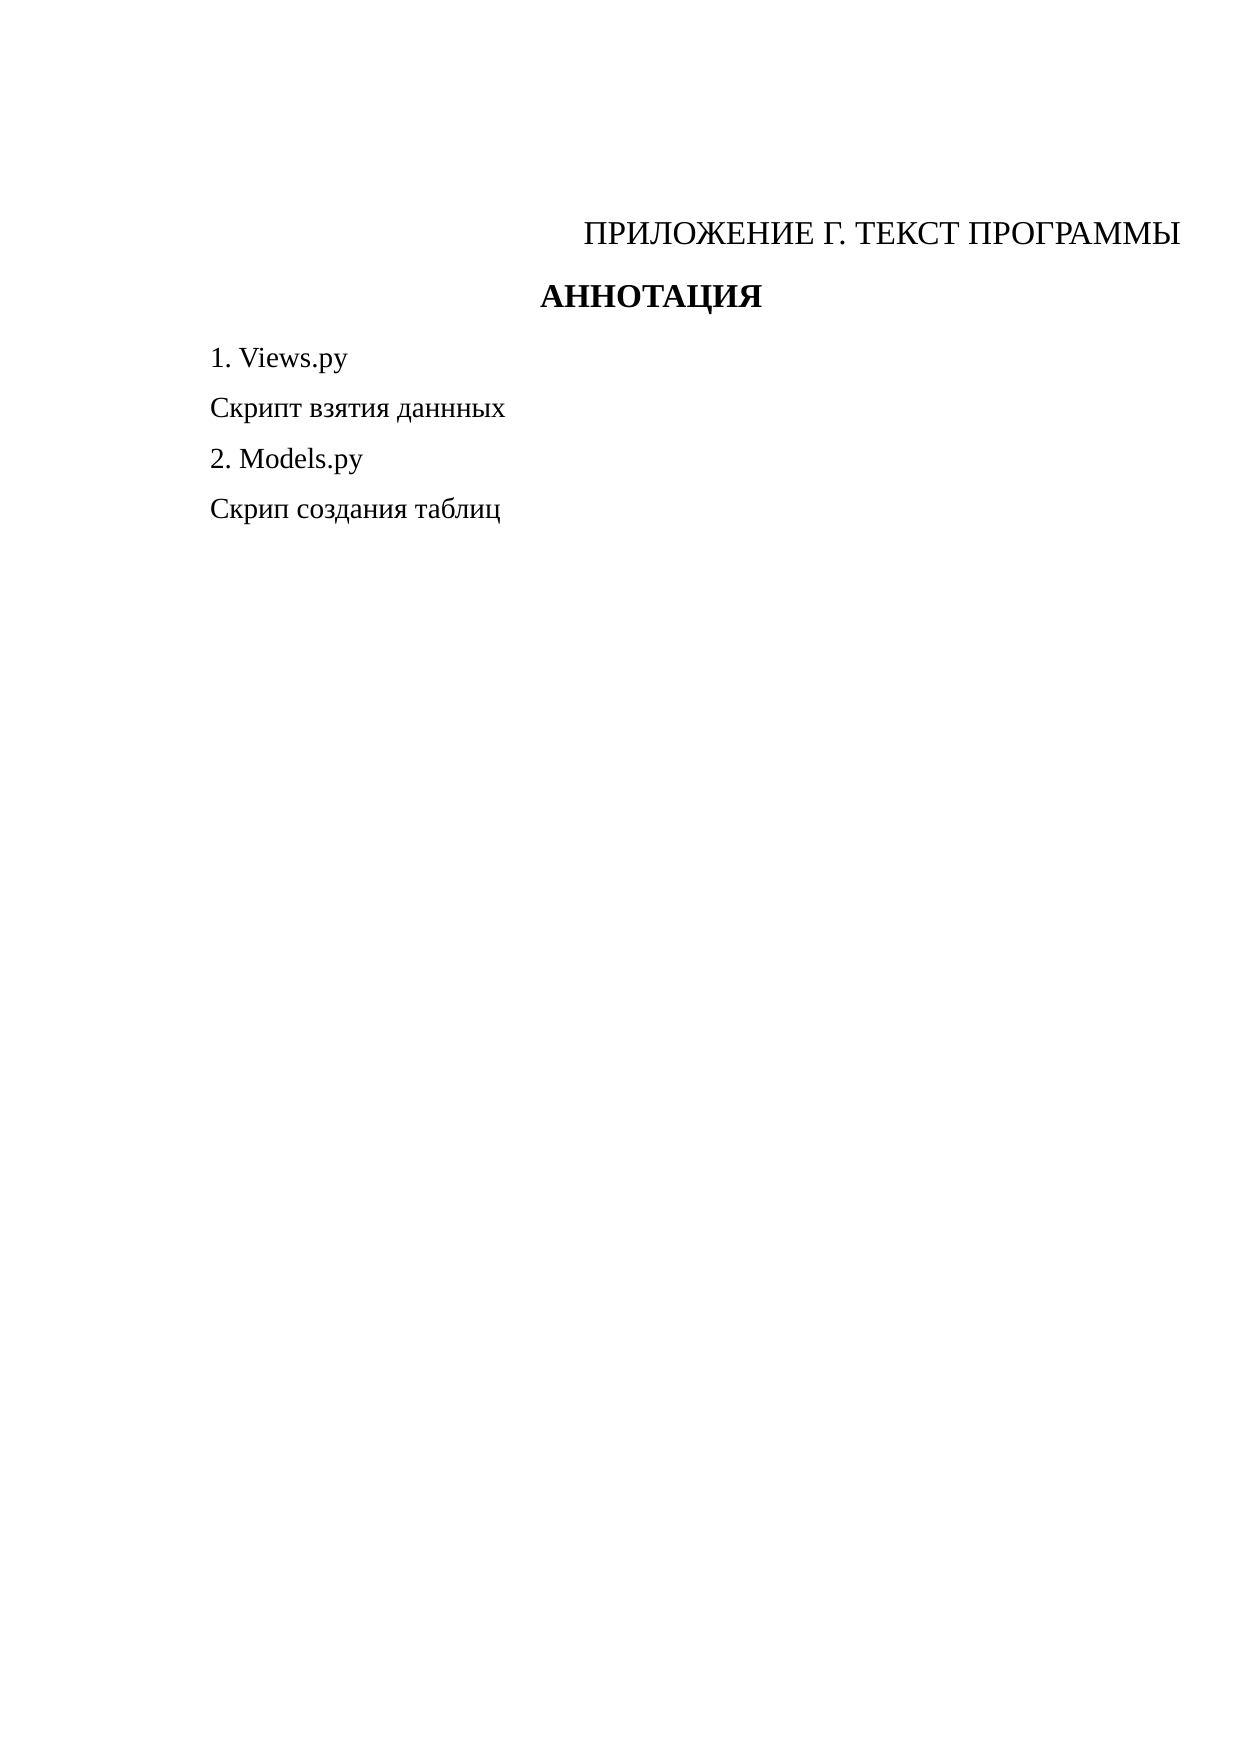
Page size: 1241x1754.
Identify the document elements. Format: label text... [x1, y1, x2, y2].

text 1. Views.py [121, 340, 1181, 374]
text 2. Models.py [121, 441, 1181, 474]
text Скрипт взятия даннных [121, 390, 1181, 424]
text ПРИЛОЖЕНИЕ Г. ТЕКСТ ПРОГРАММЫ [121, 213, 1181, 252]
text АННОТАЦИЯ [121, 277, 1181, 315]
text Скрип создания таблиц [121, 491, 1181, 524]
table_header [122, 148, 487, 212]
